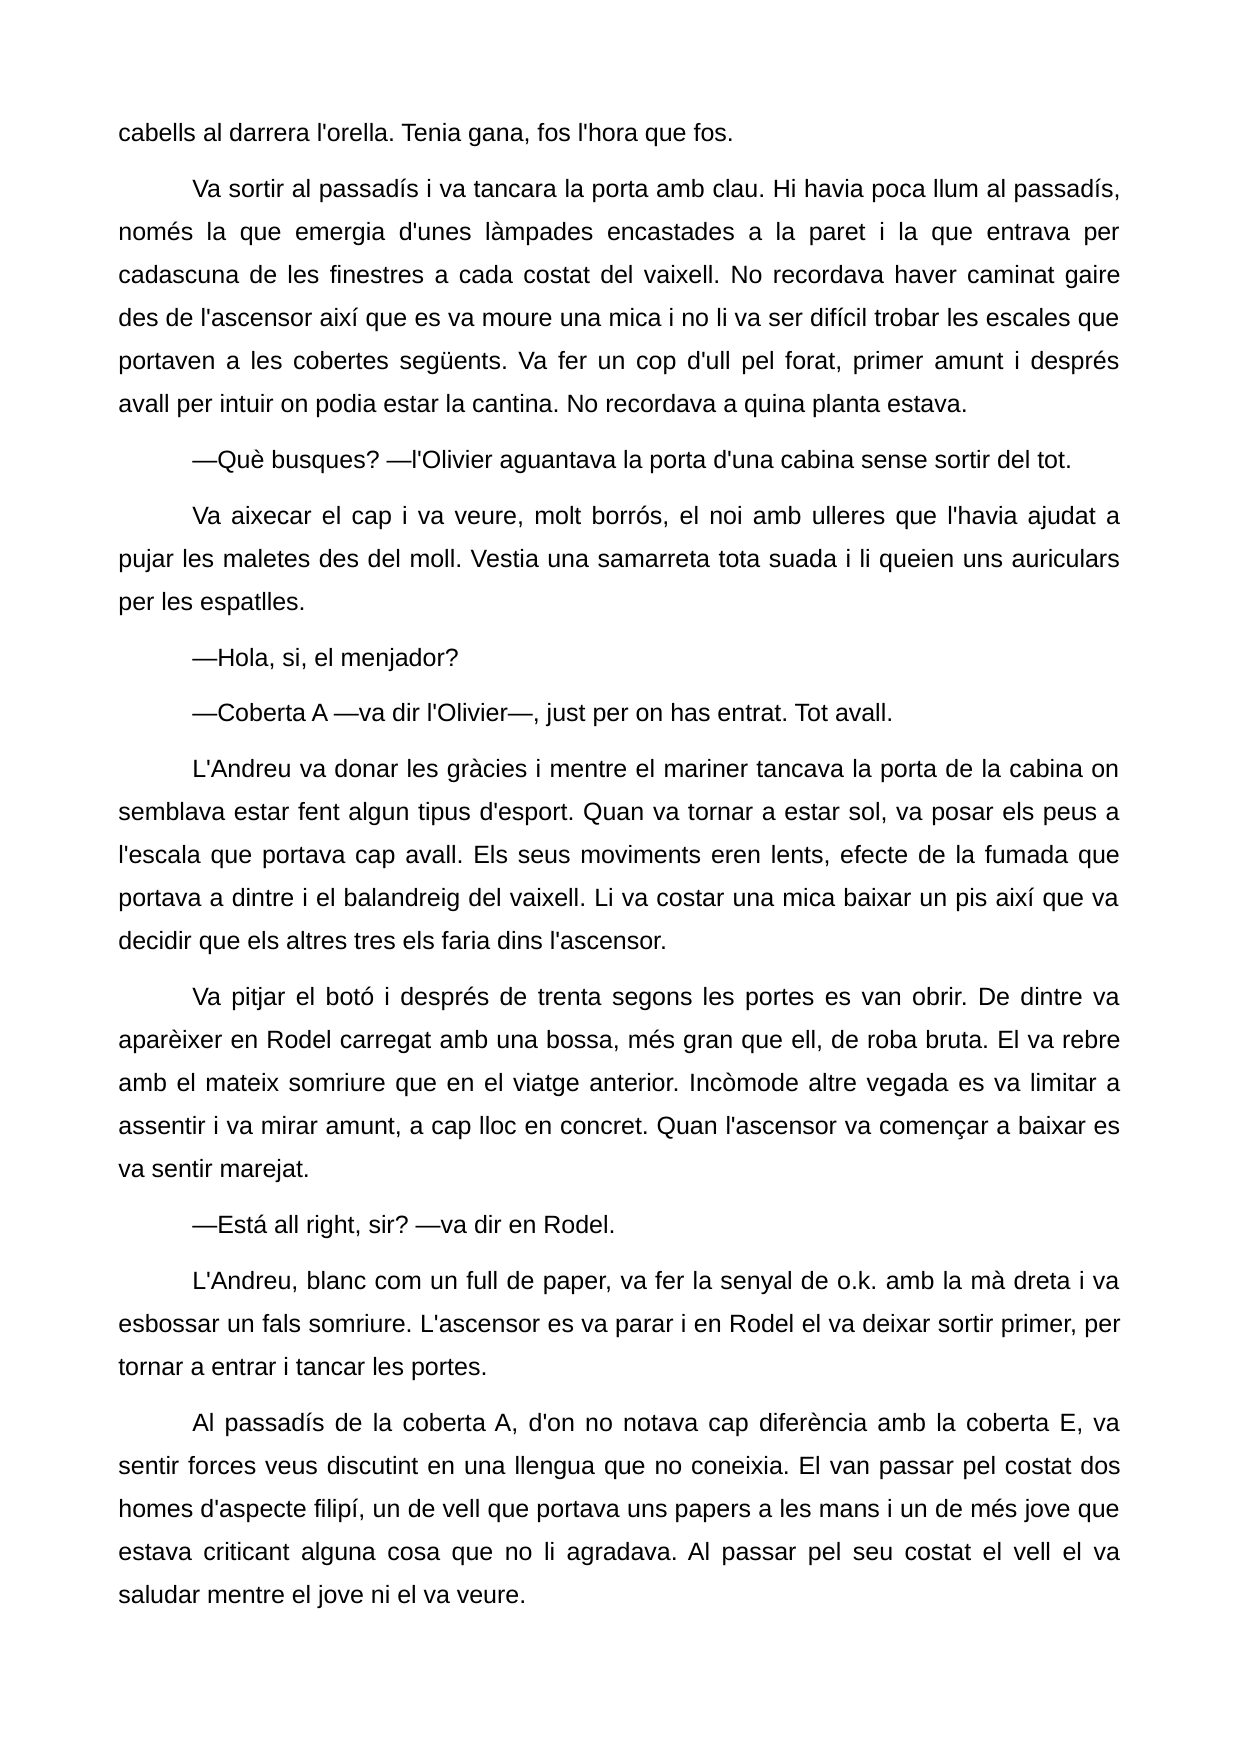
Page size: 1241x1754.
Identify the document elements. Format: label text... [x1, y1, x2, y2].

text Va pitjar el botó i després de trenta segons les portes es van obrir. De dintre va aparèixer en Rodel carregat amb una bossa, més gran que ell, de roba bruta. El va rebre amb el mateix somriure que en el viatge anterior. Incòmode altre vegada es va limitar a assentir i va mirar amunt, a cap lloc en concret. Quan l'ascensor va començar a baixar es va sentir marejat. [118, 982, 1122, 1183]
text Al passadís de la coberta A, d'on no notava cap diferència amb la coberta E, va sentir forces veus discutint en una llengua que no coneixia. El van passar pel costat dos homes d'aspecte filipí, un de vell que portava uns papers a les mans i un de més jove que estava criticant alguna cosa que no li agradava. Al passar pel seu costat el vell el va saludar mentre el jove ni el va veure. [118, 1407, 1122, 1609]
text L'Andreu, blanc com un full de paper, va fer la senyal de o.k. amb la mà dreta i va esbossar un fals somriure. L'ascensor es va parar i en Rodel el va deixar sortir primer, per tornar a entrar i tancar les portes. [118, 1266, 1122, 1381]
text L'Andreu va donar les gràcies i mentre el mariner tancava la porta de la cabina on semblava estar fent algun tipus d'esport. Quan va tornar a estar sol, va posar els peus a l'escala que portava cap avall. Els seus moviments eren lents, efecte de la fumada que portava a dintre i el balandreig del vaixell. Li va costar una mica baixar un pis així que va decidir que els altres tres els faria dins l'ascensor. [118, 754, 1122, 955]
text —Coberta A —va dir l'Olivier—, just per on has entrat. Tot avall. [118, 698, 1122, 727]
text cabells al darrera l'orella. Tenia gana, fos l'hora que fos. [118, 118, 1122, 147]
text Va aixecar el cap i va veure, molt borrós, el noi amb ulleres que l'havia ajudat a pujar les maletes des del moll. Vestia una samarreta tota suada i li queien uns auriculars per les espatlles. [118, 501, 1122, 616]
text —Què busques? —l'Olivier aguantava la porta d'una cabina sense sortir del tot. [118, 445, 1122, 474]
text —Está all right, sir? —va dir en Rodel. [118, 1210, 1122, 1239]
text —Hola, si, el menjador? [118, 642, 1122, 671]
text Va sortir al passadís i va tancara la porta amb clau. Hi havia poca llum al passadís, només la que emergia d'unes làmpades encastades a la paret i la que entrava per cadascuna de les finestres a cada costat del vaixell. No recordava haver caminat gaire des de l'ascensor així que es va moure una mica i no li va ser difícil trobar les escales que portaven a les cobertes següents. Va fer un cop d'ull pel forat, primer amunt i després avall per intuir on podia estar la cantina. No recordava a quina planta estava. [118, 174, 1122, 418]
